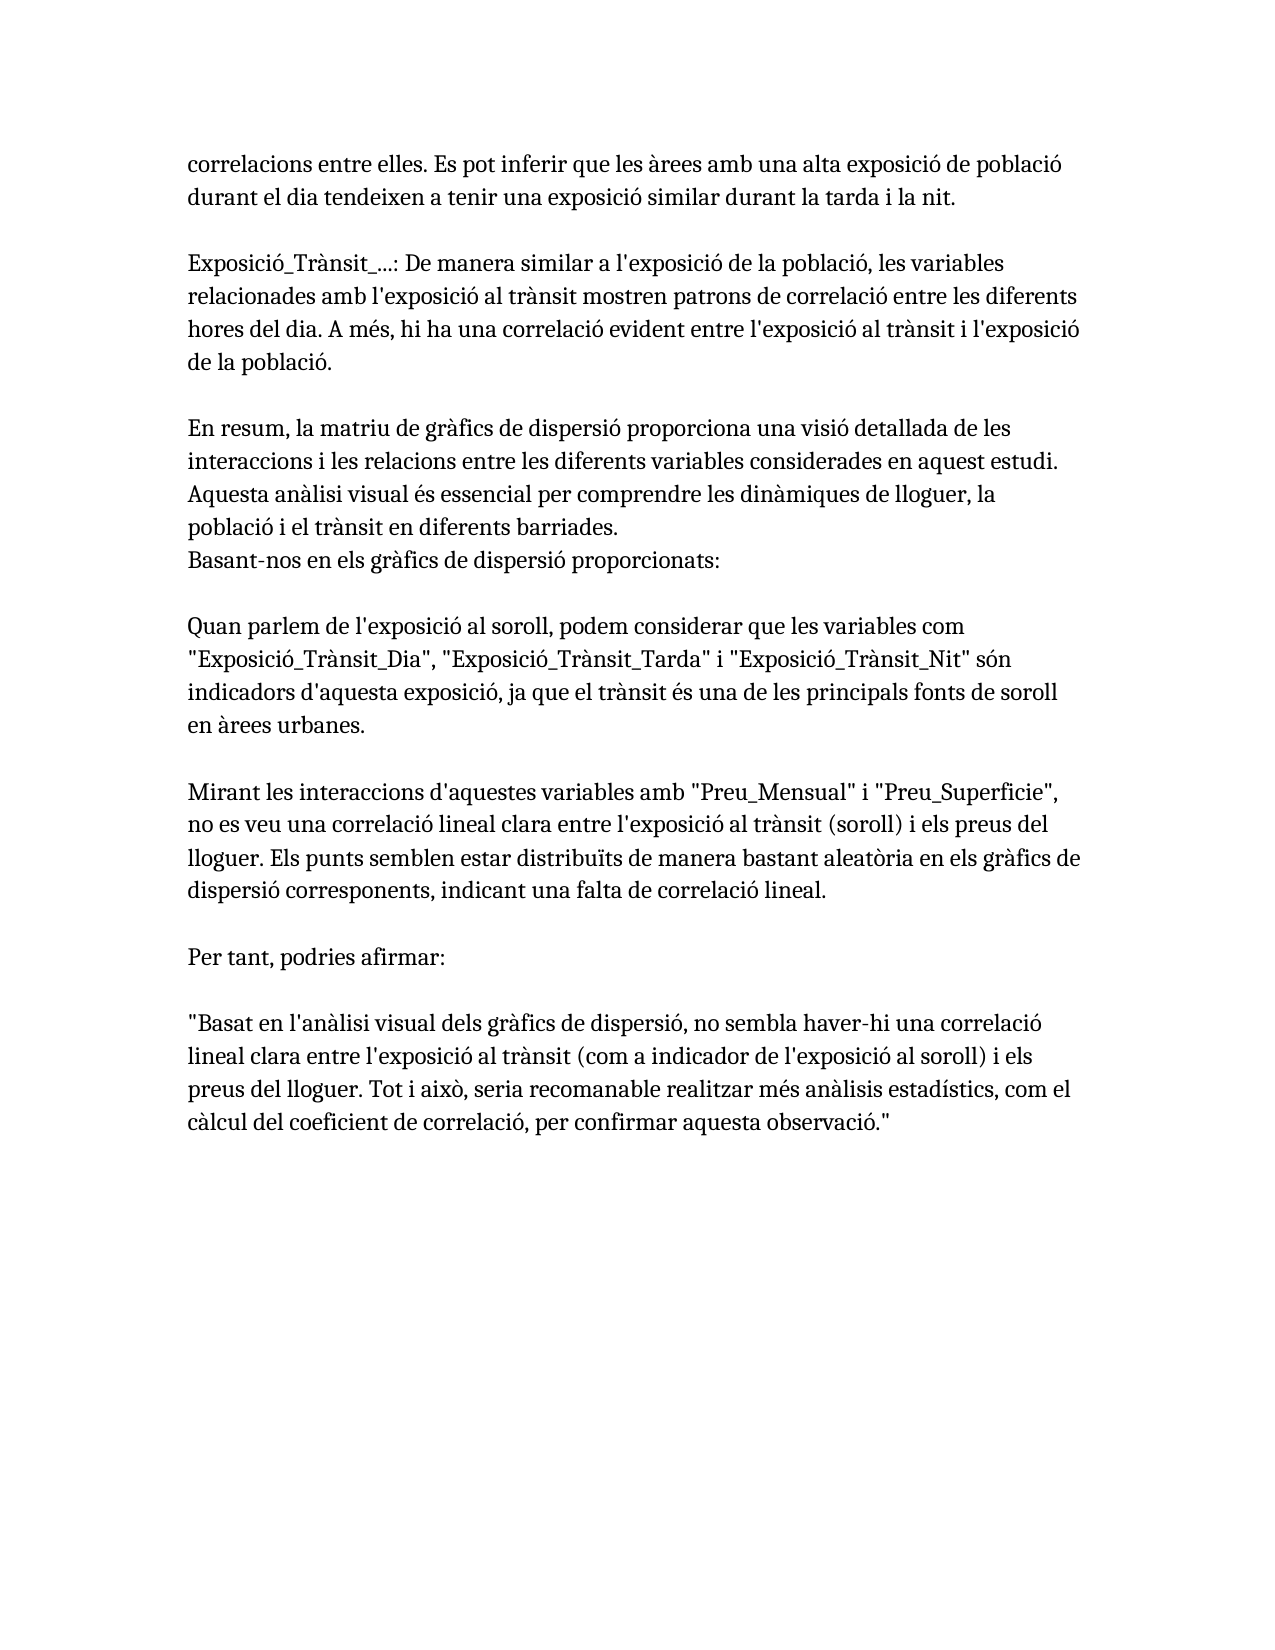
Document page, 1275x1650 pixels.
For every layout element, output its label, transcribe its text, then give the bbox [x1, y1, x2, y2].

text correlacions entre elles. Es pot inferir que les àrees amb una alta exposició de població durant el dia tendeixen a tenir una exposició similar durant la tarda i la nit. Exposició_Trànsit_...: De manera similar a l'exposició de la població, les variables relacionades amb l'exposició al trànsit mostren patrons de correlació entre les diferents hores del dia. A més, hi ha una correlació evident entre l'exposició al trànsit i l'exposició de la població. En resum, la matriu de gràfics de dispersió proporciona una visió detallada de les interaccions i les relacions entre les diferents variables considerades en aquest estudi. Aquesta anàlisi visual és essencial per comprendre les dinàmiques de lloguer, la població i el trànsit en diferents barriades. Basant-nos en els gràfics de dispersió proporcionats: Quan parlem de l'exposició al soroll, podem considerar que les variables com "Exposició_Trànsit_Dia", "Exposició_Trànsit_Tarda" i "Exposició_Trànsit_Nit" són indicadors d'aquesta exposició, ja que el trànsit és una de les principals fonts de soroll en àrees urbanes. Mirant les interaccions d'aquestes variables amb "Preu_Mensual" i "Preu_Superficie", no es veu una correlació lineal clara entre l'exposició al trànsit (soroll) i els preus del lloguer. Els punts semblen estar distribuïts de manera bastant aleatòria en els gràfics de dispersió corresponents, indicant una falta de correlació lineal. Per tant, podries afirmar: "Basat en l'anàlisi visual dels gràfics de dispersió, no sembla haver-hi una correlació lineal clara entre l'exposició al trànsit (com a indicador de l'exposició al soroll) i els preus del lloguer. Tot i això, seria recomanable realitzar més anàlisis estadístics, com el càlcul del coeficient de correlació, per confirmar aquesta observació." [187, 150, 1087, 1136]
